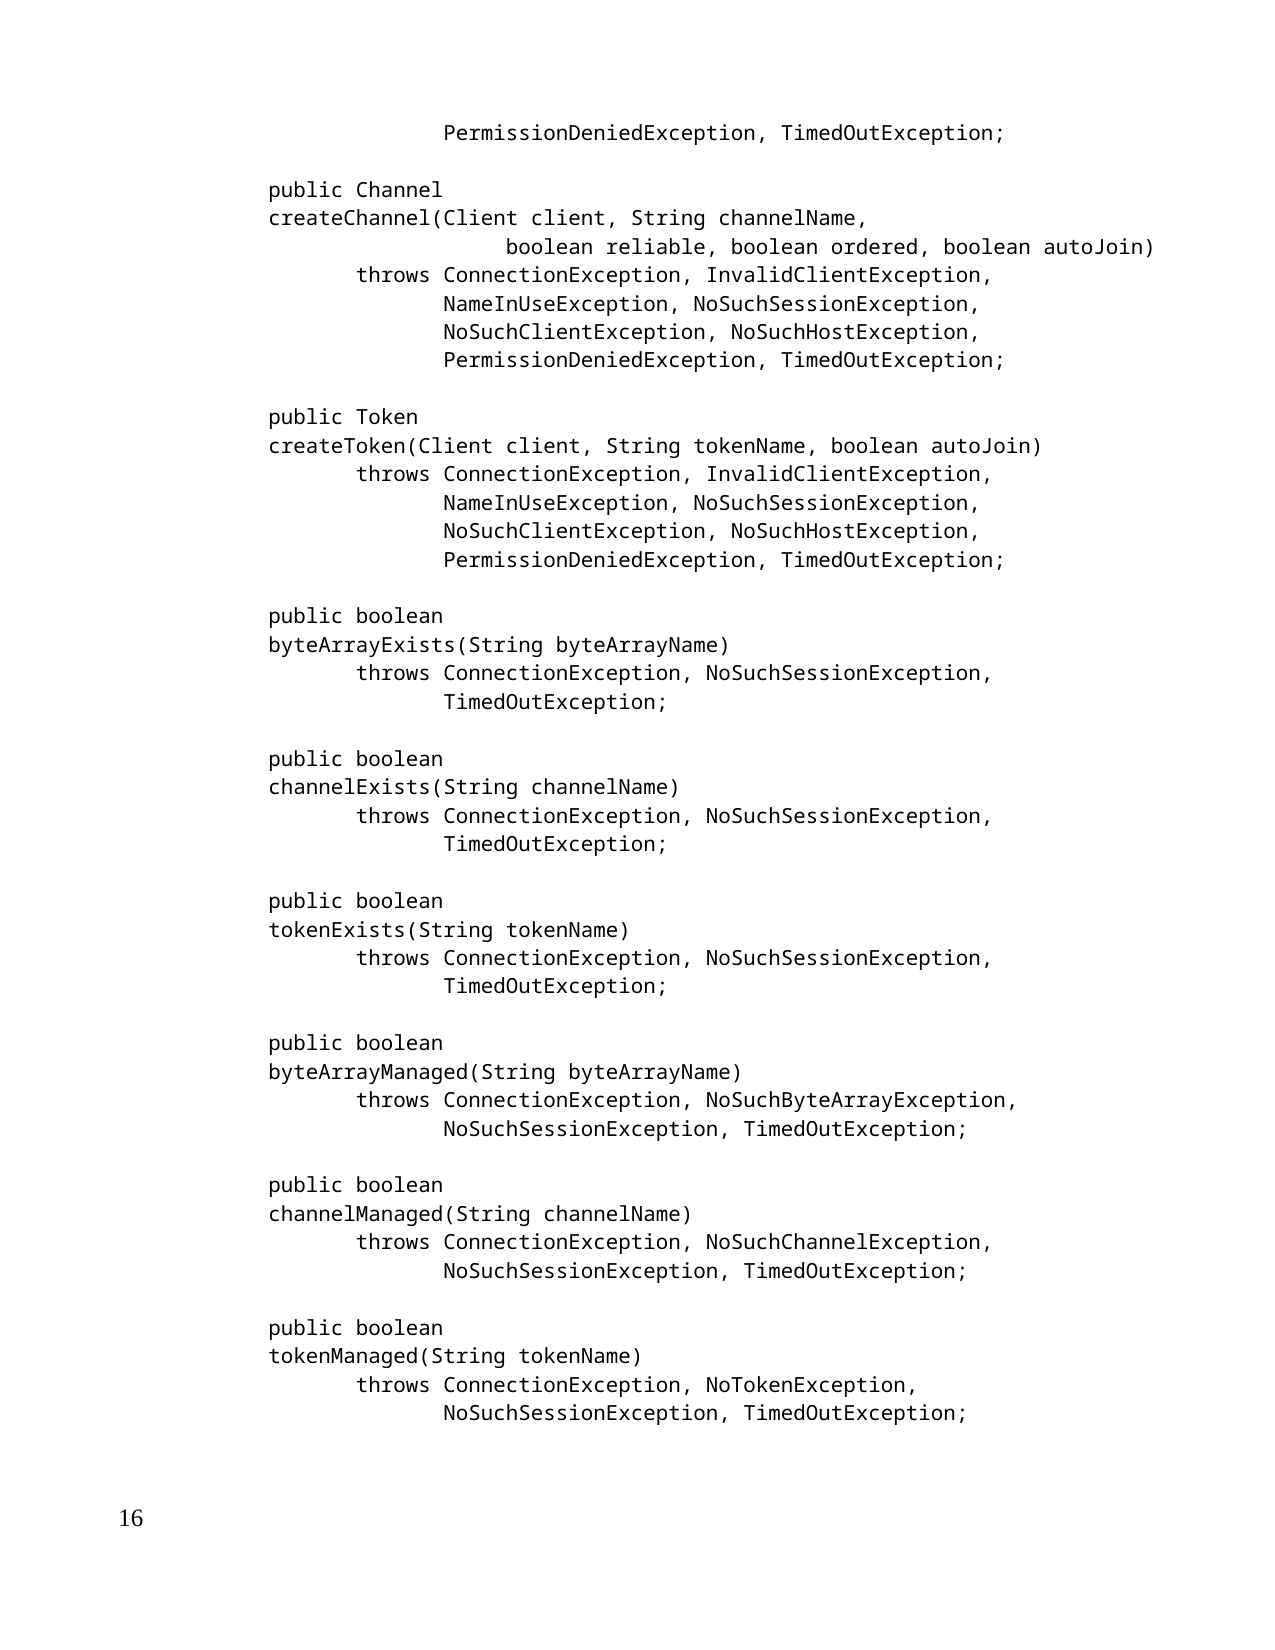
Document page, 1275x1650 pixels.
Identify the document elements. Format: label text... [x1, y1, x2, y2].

text NoSuchClientException, NoSuchHostException, [268, 516, 1157, 545]
text throws ConnectionException, NoSuchChannelException, [268, 1227, 1157, 1256]
text throws ConnectionException, NoTokenException, [268, 1370, 1157, 1398]
text createToken(Client client, String tokenName, boolean autoJoin) [268, 431, 1157, 459]
text PermissionDeniedException, TimedOutException; [268, 346, 1157, 374]
text public boolean [268, 1171, 1157, 1199]
text throws ConnectionException, NoSuchSessionException, [268, 943, 1157, 972]
text TimedOutException; [268, 972, 1157, 1000]
text byteArrayManaged(String byteArrayName) [268, 1057, 1157, 1085]
text public Token [268, 402, 1157, 431]
text throws ConnectionException, NoSuchByteArrayException, [268, 1085, 1157, 1114]
text NameInUseException, NoSuchSessionException, [268, 488, 1157, 516]
text channelExists(String channelName) [268, 772, 1157, 801]
text byteArrayExists(String byteArrayName) [268, 630, 1157, 658]
text throws ConnectionException, NoSuchSessionException, [268, 801, 1157, 829]
text public boolean [268, 744, 1157, 772]
text PermissionDeniedException, TimedOutException; [268, 118, 1157, 147]
text public boolean [268, 1028, 1157, 1057]
text channelManaged(String channelName) [268, 1199, 1157, 1227]
text NoSuchSessionException, TimedOutException; [268, 1114, 1157, 1142]
text NameInUseException, NoSuchSessionException, [268, 289, 1157, 317]
text public boolean [268, 1313, 1157, 1341]
text throws ConnectionException, InvalidClientException, [268, 260, 1157, 289]
text tokenExists(String tokenName) [268, 915, 1157, 943]
text PermissionDeniedException, TimedOutException; [268, 545, 1157, 573]
text TimedOutException; [268, 687, 1157, 715]
text tokenManaged(String tokenName) [268, 1341, 1157, 1370]
text TimedOutException; [268, 829, 1157, 858]
text public boolean [268, 602, 1157, 630]
text public boolean [268, 886, 1157, 915]
text throws ConnectionException, NoSuchSessionException, [268, 658, 1157, 687]
text NoSuchClientException, NoSuchHostException, [268, 317, 1157, 346]
text throws ConnectionException, InvalidClientException, [268, 459, 1157, 488]
text public Channel [268, 175, 1157, 203]
text NoSuchSessionException, TimedOutException; [268, 1256, 1157, 1284]
text boolean reliable, boolean ordered, boolean autoJoin) [268, 232, 1157, 260]
text createChannel(Client client, String channelName, [268, 203, 1157, 232]
text NoSuchSessionException, TimedOutException; [268, 1398, 1157, 1427]
